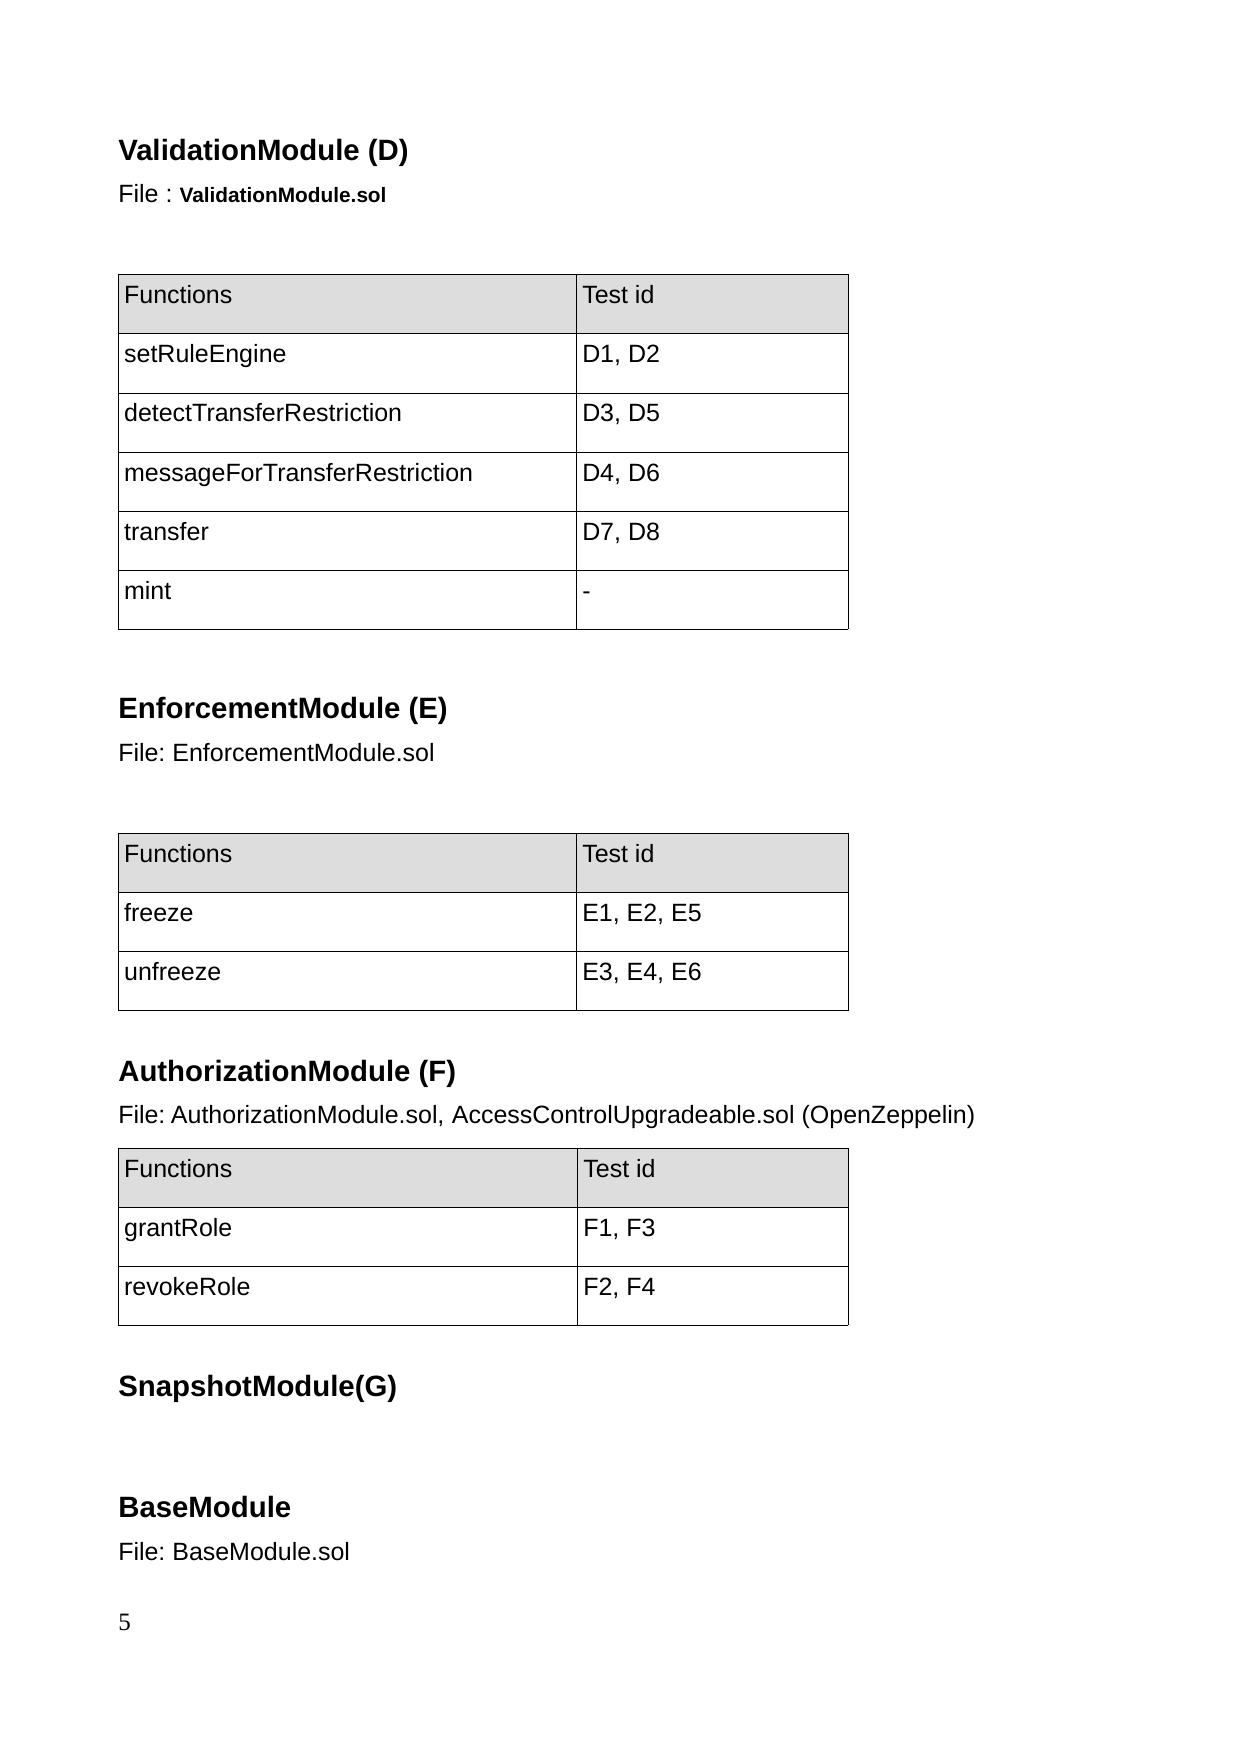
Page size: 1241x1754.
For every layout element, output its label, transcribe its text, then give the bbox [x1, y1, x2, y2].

table_header Test id [578, 1149, 848, 1207]
table_cell E1, E2, E5 [577, 893, 848, 951]
table_cell freeze [119, 893, 576, 951]
table_cell F1, F3 [578, 1208, 848, 1266]
table_header Functions [119, 834, 576, 892]
subtitle AuthorizationModule (F) [118, 1054, 1122, 1088]
table_cell D4, D6 [577, 453, 848, 511]
table_cell grantRole [119, 1208, 577, 1266]
table_header Test id [577, 834, 848, 892]
text File: BaseModule.sol [118, 1537, 1122, 1565]
table_cell - [577, 571, 848, 629]
table_header Functions [119, 1149, 577, 1207]
text File : ValidationModule.sol [118, 179, 1122, 208]
table_cell mint [119, 571, 576, 629]
table_cell messageForTransferRestriction [119, 453, 576, 511]
table_header Test id [577, 275, 848, 333]
table_cell D3, D5 [577, 394, 848, 452]
table_header Functions [119, 275, 576, 333]
table_cell revokeRole [119, 1267, 577, 1325]
subtitle BaseModule [118, 1490, 1122, 1524]
table_cell D7, D8 [577, 512, 848, 570]
text File: AuthorizationModule.sol, AccessControlUpgradeable.sol (OpenZeppelin) [118, 1100, 1122, 1129]
subtitle ValidationModule (D) [118, 133, 1122, 166]
table_cell detectTransferRestriction [119, 394, 576, 452]
table_cell D1, D2 [577, 334, 848, 392]
table_cell transfer [119, 512, 576, 570]
text File: EnforcementModule.sol [118, 738, 1122, 766]
subtitle EnforcementModule (E) [118, 691, 1122, 725]
table_cell F2, F4 [578, 1267, 848, 1325]
table_cell unfreeze [119, 952, 576, 1010]
table_cell setRuleEngine [119, 334, 576, 392]
table_cell E3, E4, E6 [577, 952, 848, 1010]
subtitle SnapshotModule(G) [118, 1369, 1122, 1402]
